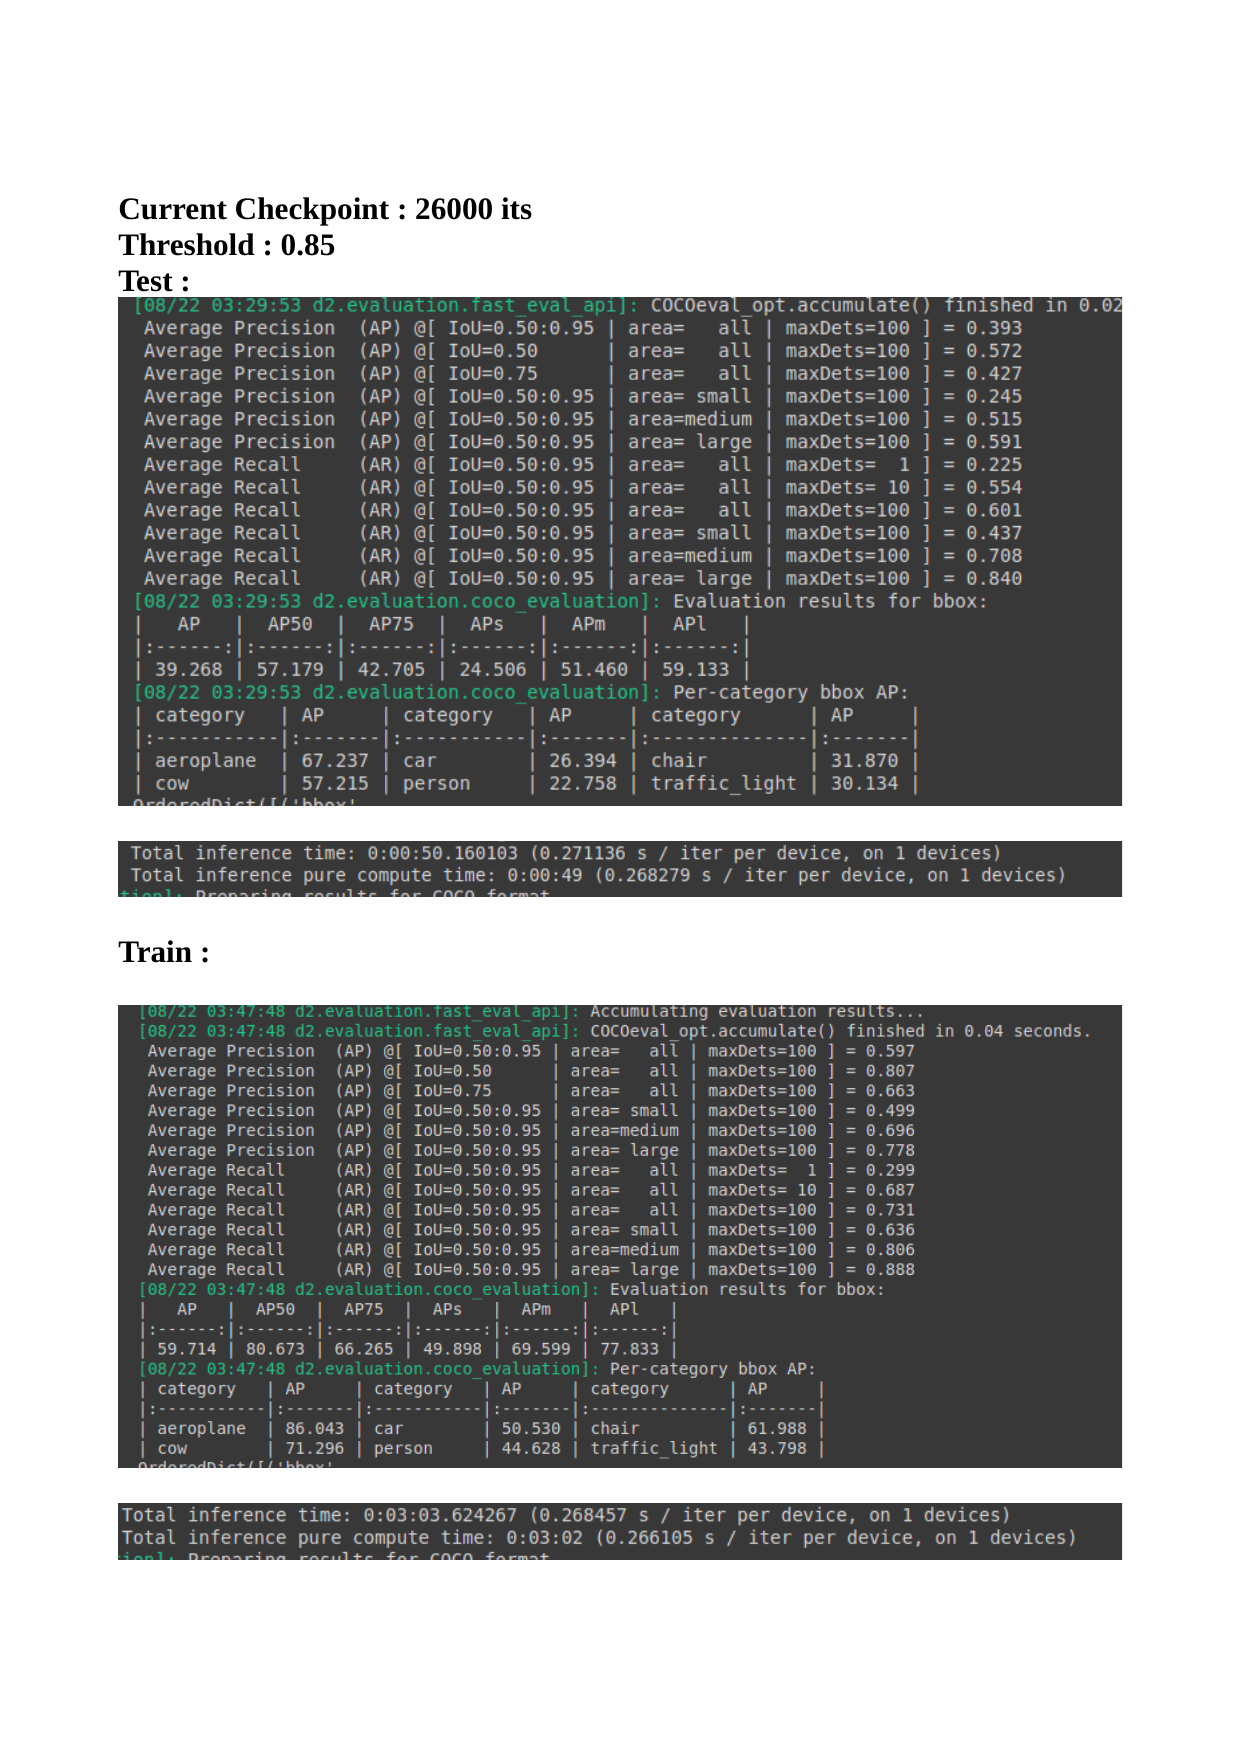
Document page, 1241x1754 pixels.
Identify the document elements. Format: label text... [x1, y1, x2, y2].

text Current Checkpoint : 26000 its [118, 190, 1122, 226]
picture [118, 1005, 1123, 1468]
text Train : [118, 933, 1122, 969]
text Threshold : 0.85 [118, 226, 1122, 262]
picture [118, 297, 1123, 806]
picture [118, 1503, 1123, 1560]
text Test : [118, 262, 1122, 297]
picture [118, 841, 1123, 897]
